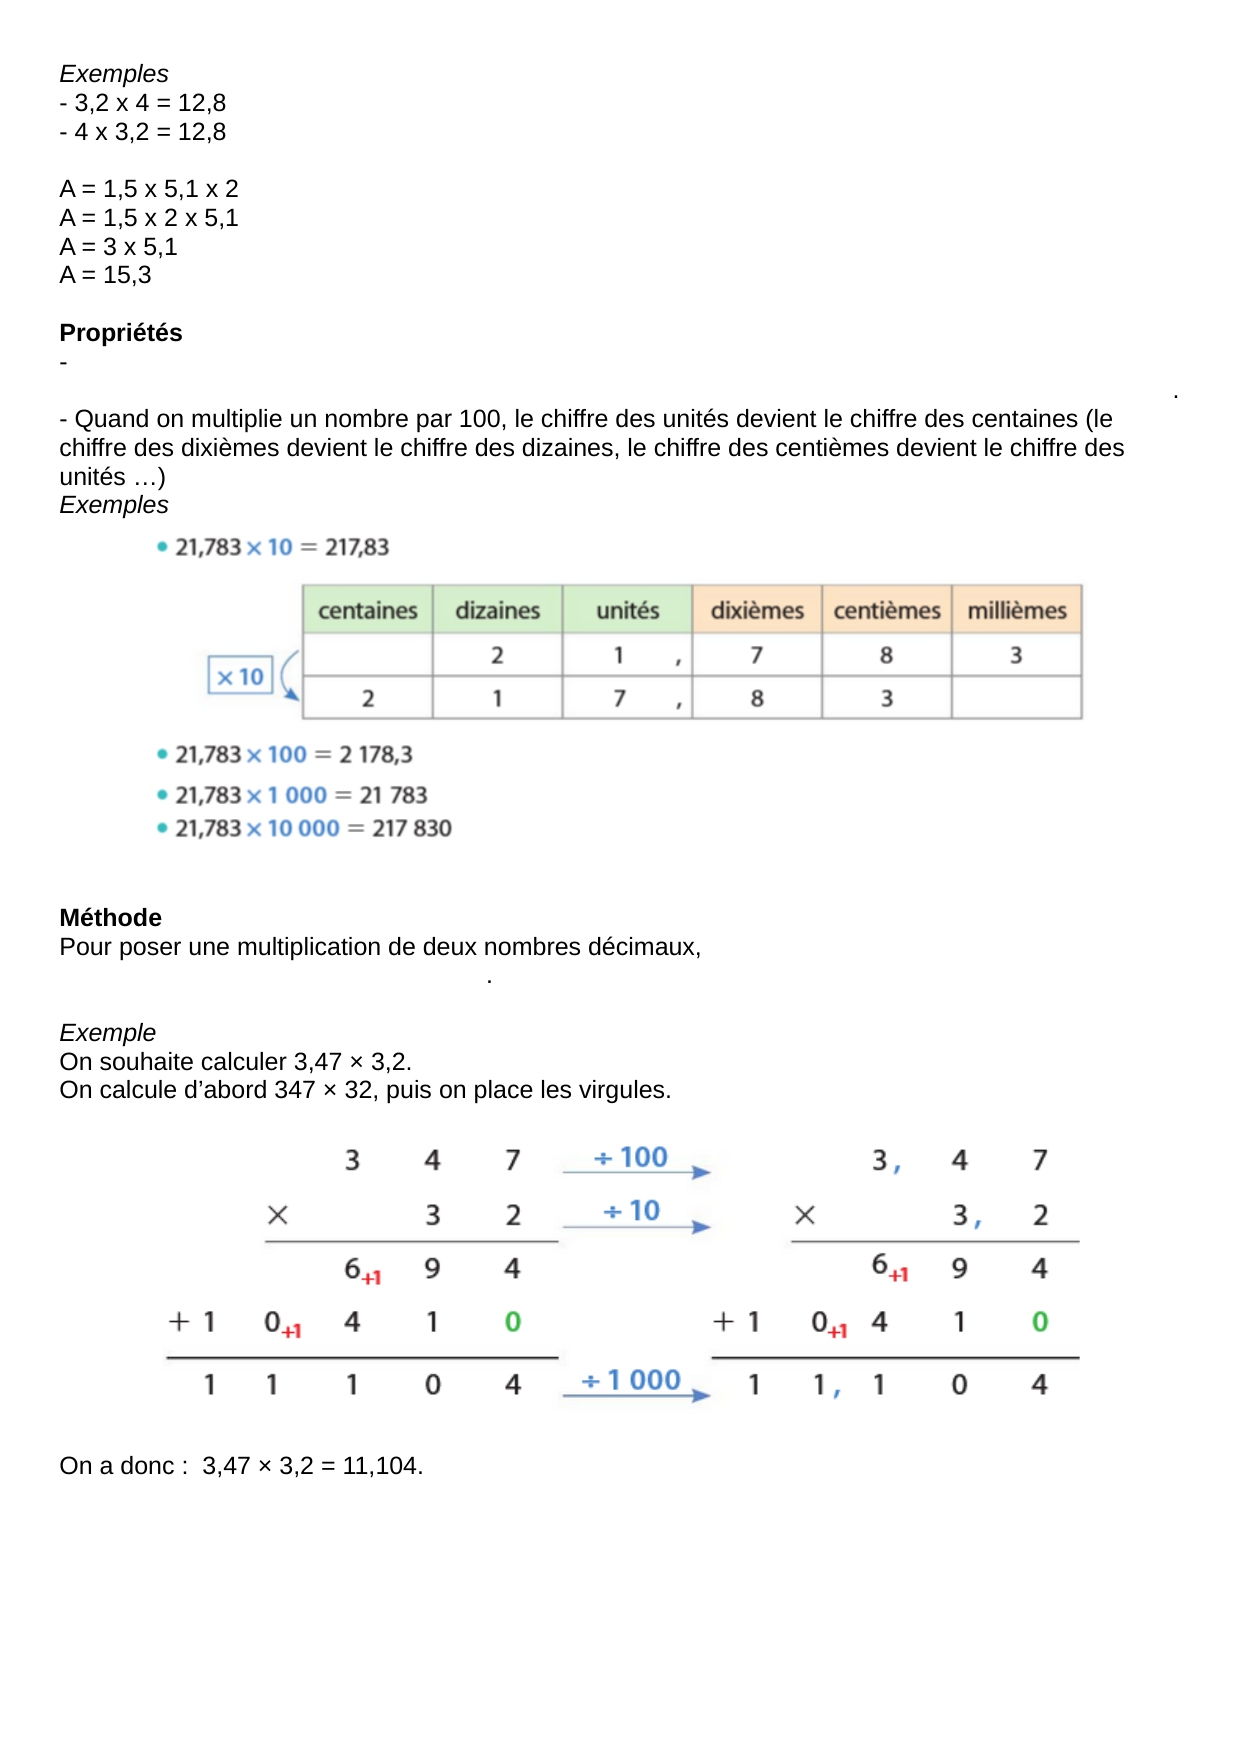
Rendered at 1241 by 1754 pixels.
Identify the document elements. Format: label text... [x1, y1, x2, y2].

picture [160, 1117, 1080, 1423]
text On a donc : 3,47 × 3,2 = 11,104. [59, 1451, 1181, 1480]
text Exemples [59, 490, 1181, 519]
picture [152, 534, 1089, 846]
text Méthode Pour poser une multiplication de deux nombres décimaux, on pose la multiplication sans tenir compte des virgules, puis on place les virgules. Exemple On souhaite calculer 3,47 × 3,2. On calcule d’abord 347 × 32, puis on place les virgules. [59, 903, 1181, 1104]
text A = 15,3 Propriétés - Quand on multiplie un nombre par 10, le chiffre des unités devient le chiffre des dizaines (le chiffre des dixièmes devient le chiffre des unités, le chiffre des centièmes devient le chiffre des dixièmes …). - Quand on multiplie un nombre par 100, le chiffre des unités devient le chiffre des centaines (le chiffre des dixièmes devient le chiffre des dizaines, le chiffre des centièmes devient le chiffre des unités …) [59, 260, 1181, 490]
text Exemples - 3,2 x 4 = 12,8 - 4 x 3,2 = 12,8 A = 1,5 x 5,1 x 2 A = 1,5 x 2 x 5,1 A = 3 x 5,1 [59, 59, 1181, 260]
